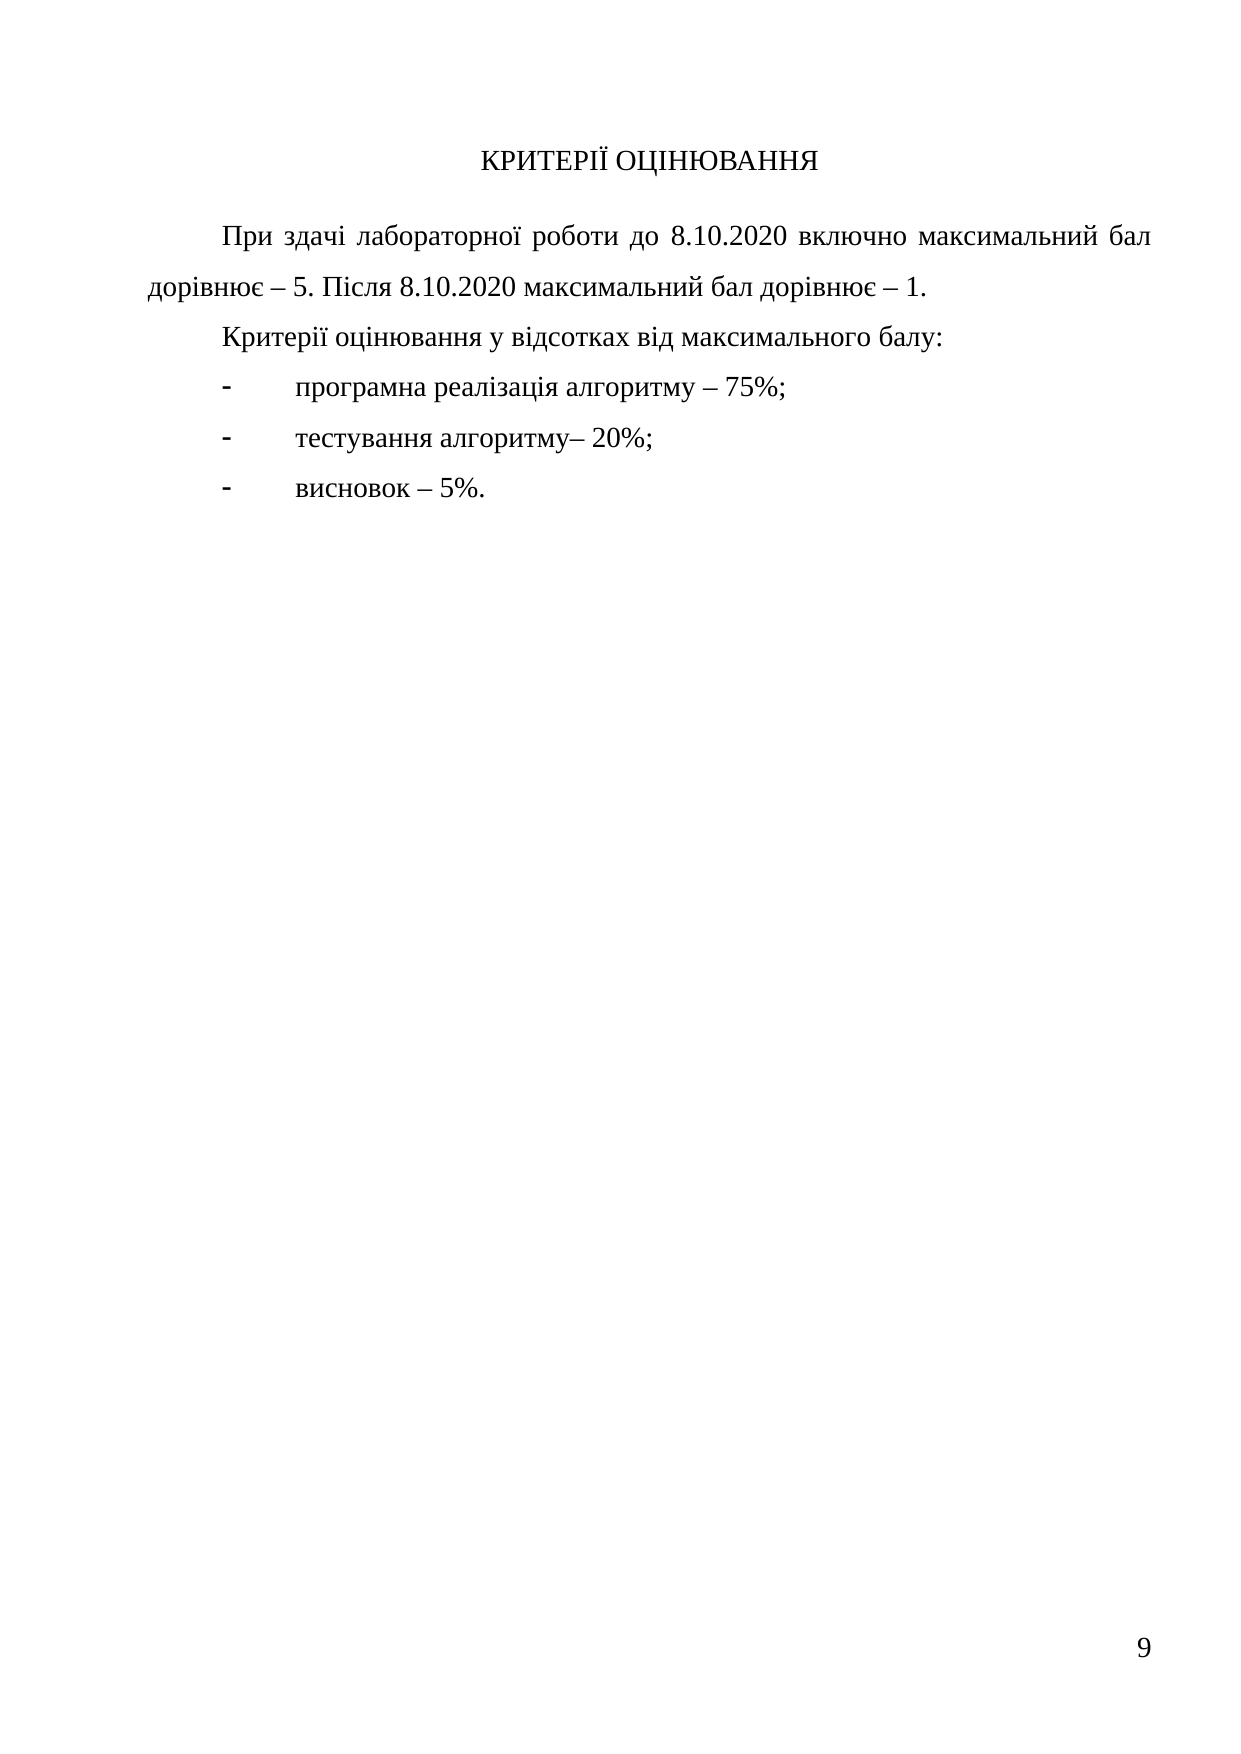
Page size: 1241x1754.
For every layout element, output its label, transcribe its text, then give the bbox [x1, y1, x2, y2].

list тестування алгоритму– 20%; [222, 420, 1152, 453]
list висновок – 5%. [222, 470, 1152, 504]
text При здачі лабораторної роботи до 8.10.2020 включно максимальний бал дорівнює – 5. Після 8.10.2020 максимальний бал дорівнює – 1. [148, 218, 1152, 302]
list програмна реалізація алгоритму – 75%; [222, 369, 1152, 403]
text Критерії оцінювання [148, 143, 1152, 177]
text Критерії оцінювання у відсотках від максимального балу: [148, 319, 1152, 353]
